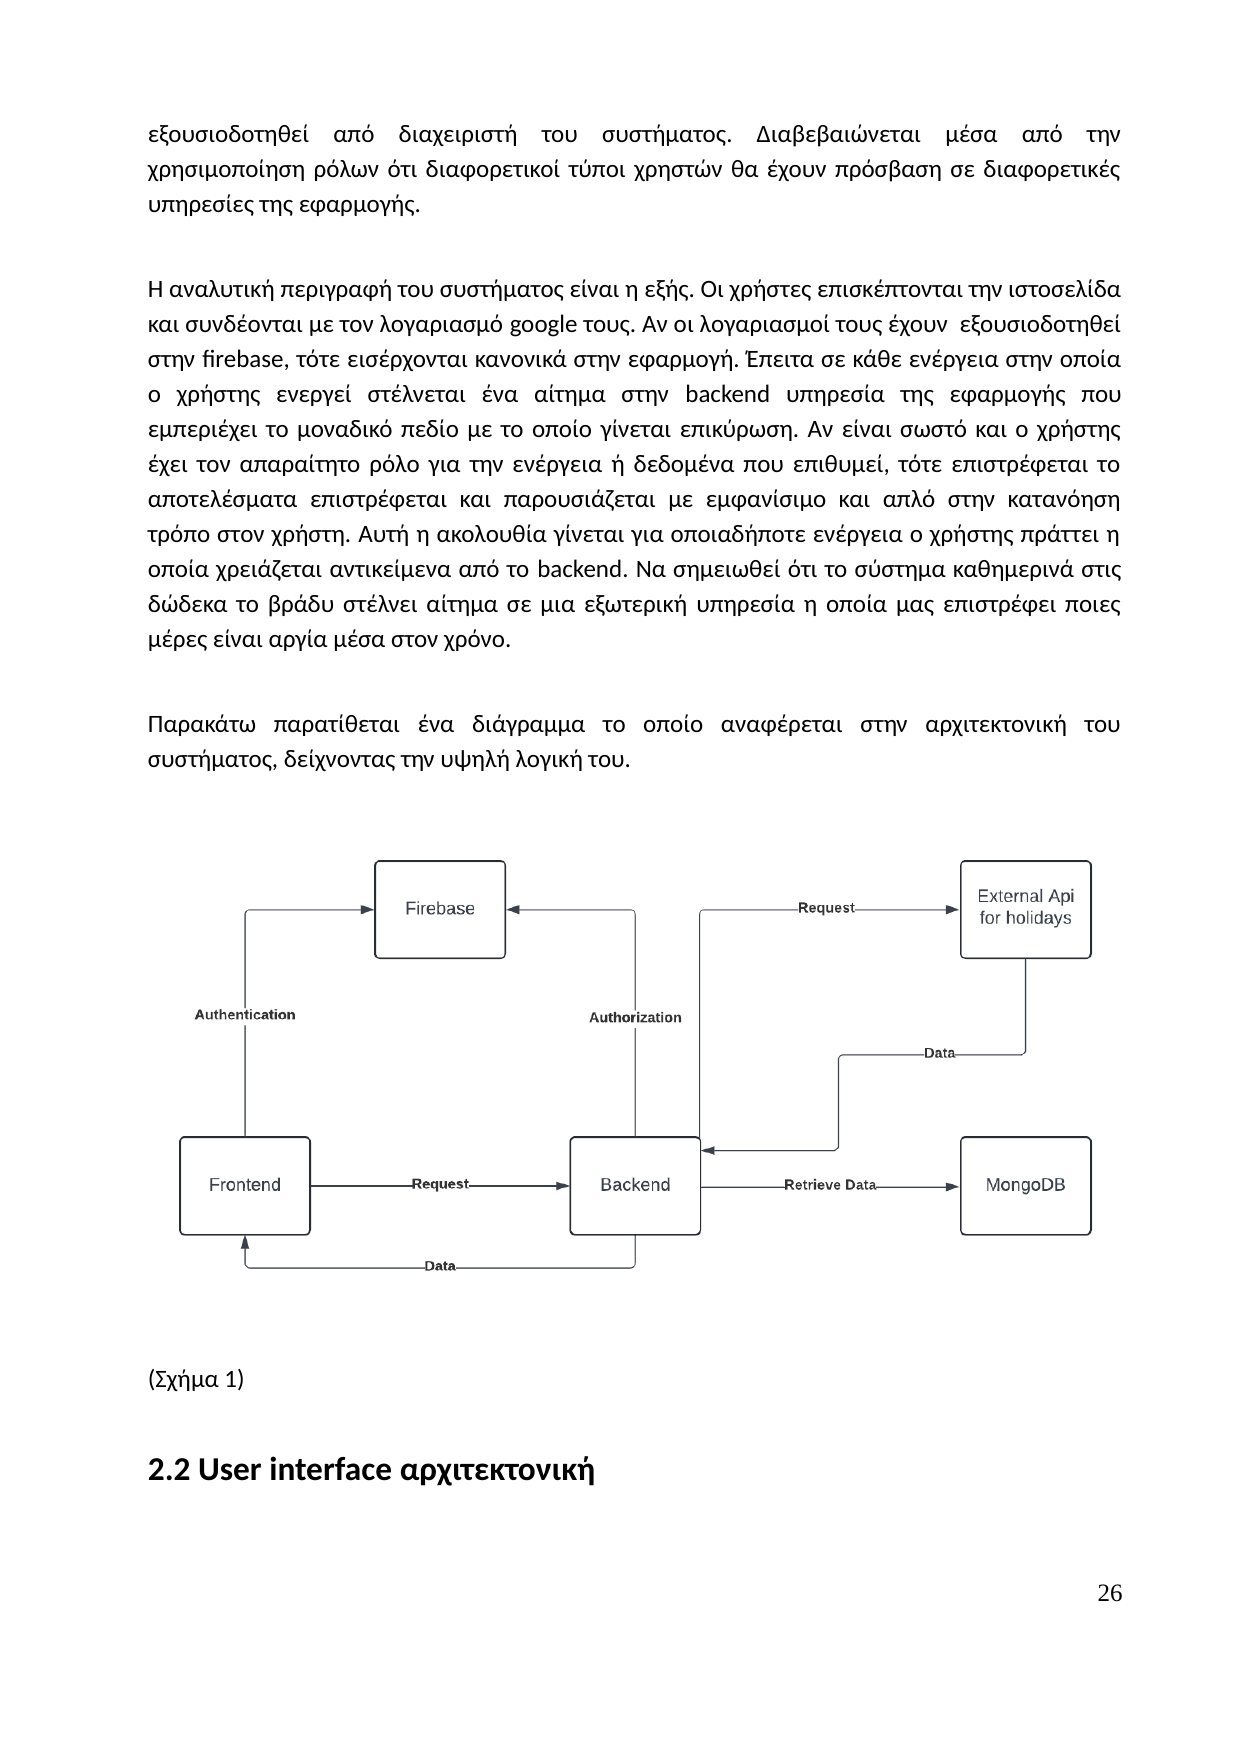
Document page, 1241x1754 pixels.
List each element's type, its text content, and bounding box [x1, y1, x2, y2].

text Παρακάτω παρατίθεται ένα διάγραμμα το οποίο αναφέρεται στην αρχιτεκτονική του συστήματος, δείχνοντας την υψηλή λογική του. [148, 708, 1122, 774]
text 2.2 User interface αρχιτεκτονική [148, 1448, 1122, 1489]
text (Σχήμα 1) [148, 1363, 1122, 1394]
text εξουσιοδοτηθεί από διαχειριστή του συστήματος. Διαβεβαιώνεται μέσα από την χρησιμοποίηση ρόλων ότι διαφορετικοί τύποι χρηστών θα έχουν πρόσβαση σε διαφορετικές υπηρεσίες της εφαρμογής. [148, 118, 1122, 219]
text Η αναλυτική περιγραφή του συστήματος είναι η εξής. Οι χρήστες επισκέπτονται την ιστοσελίδα και συνδέονται με τον λογαριασμό google τους. Αν οι λογαριασμοί τους έχουν εξουσιοδοτηθεί στην firebase, τότε εισέρχονται κανονικά στην εφαρμογή. Έπειτα σε κάθε ενέργεια στην οποία ο χρήστης ενεργεί στέλνεται ένα αίτημα στην backend υπηρεσία της εφαρμογής που εμπεριέχει το μοναδικό πεδίο με το οποίο γίνεται επικύρωση. Αν είναι σωστό και ο χρήστης έχει τον απαραίτητο ρόλο για την ενέργεια ή δεδομένα που επιθυμεί, τότε επιστρέφεται το αποτελέσματα επιστρέφεται και παρουσιάζεται με εμφανίσιμο και απλό στην κατανόηση τρόπο στον χρήστη. Αυτή η ακολουθία γίνεται για οποιαδήποτε ενέργεια ο χρήστης πράττει η οποία χρειάζεται αντικείμενα από το backend. Να σημειωθεί ότι το σύστημα καθημερινά στις δώδεκα το βράδυ στέλνει αίτημα σε μια εξωτερική υπηρεσία η οποία μας επιστρέφει ποιες μέρες είναι αργία μέσα στον χρόνο. [148, 273, 1122, 654]
